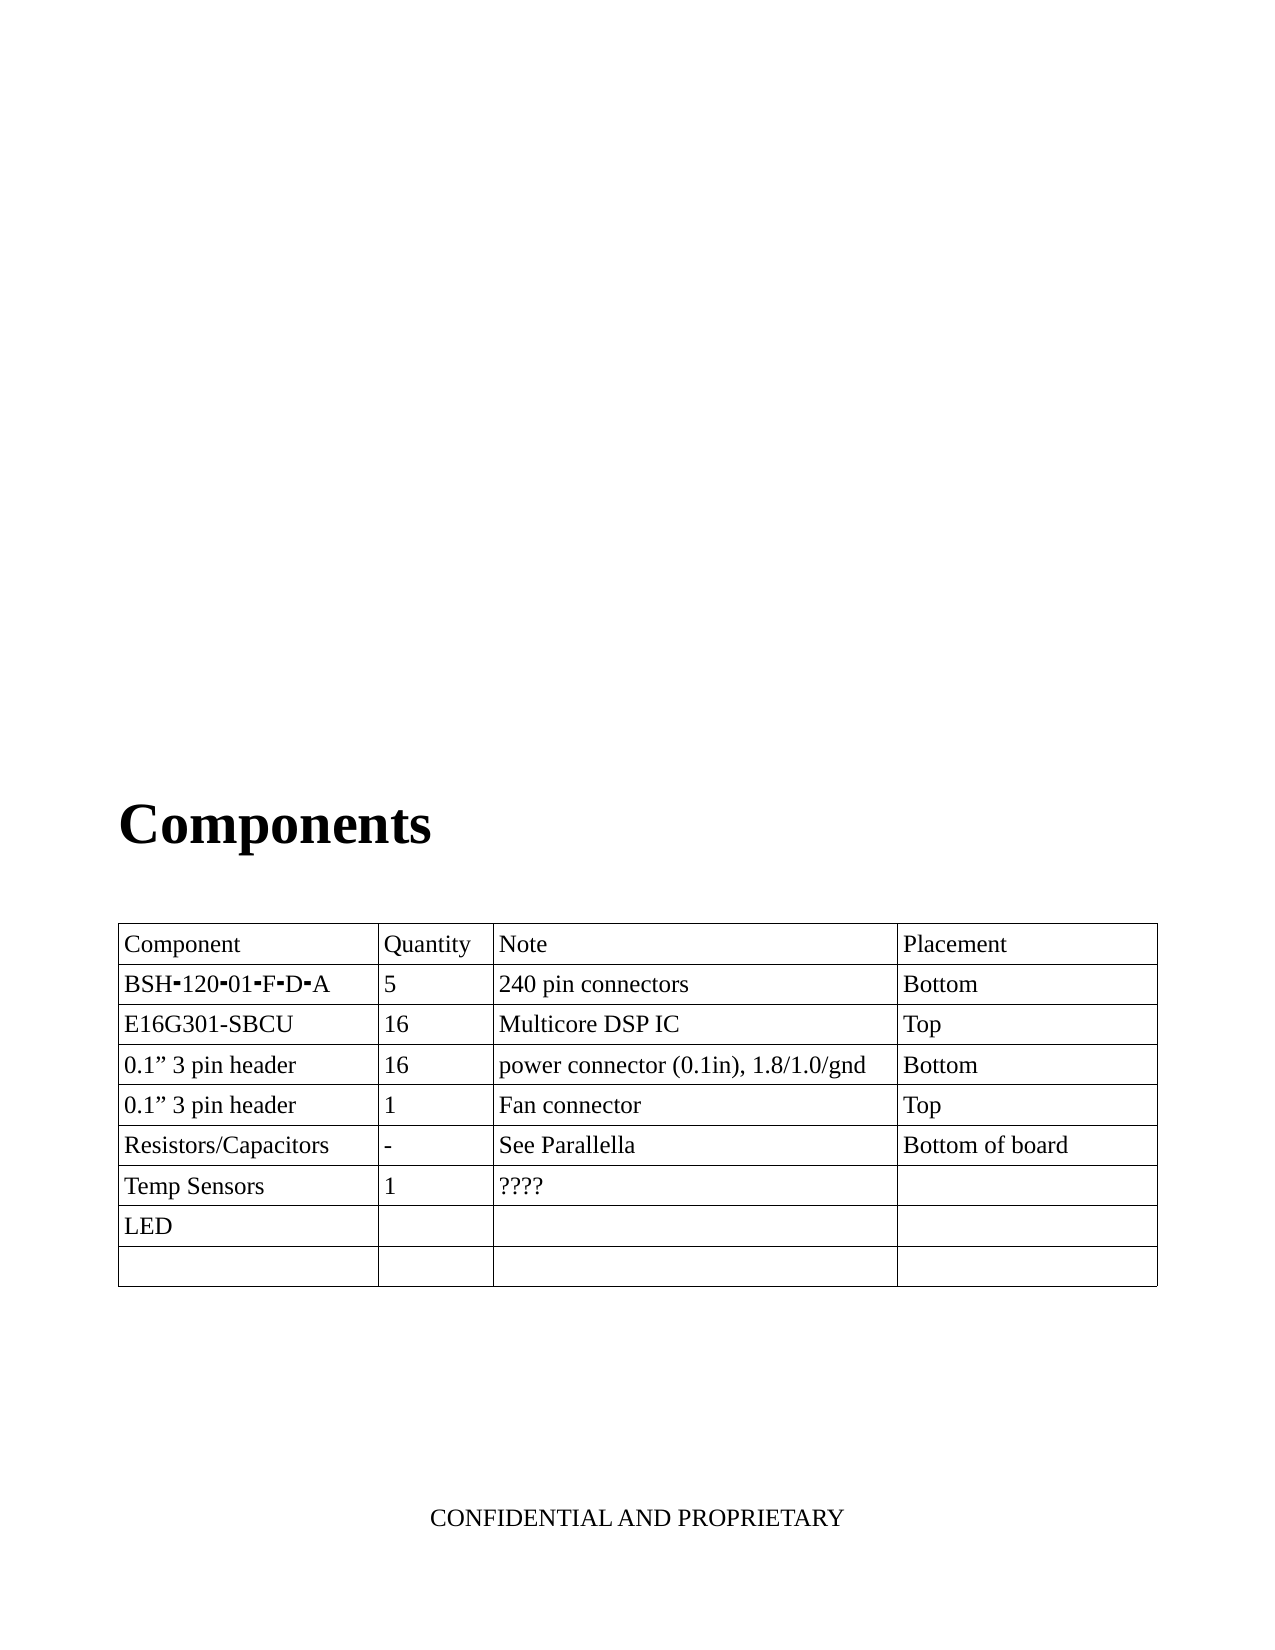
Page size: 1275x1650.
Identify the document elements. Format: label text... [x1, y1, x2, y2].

table_header Note [494, 924, 897, 963]
table_cell [379, 1206, 493, 1246]
table_cell [494, 1247, 897, 1286]
table_cell [898, 1247, 1157, 1286]
table_cell 1 [379, 1085, 493, 1125]
table_header Placement [898, 924, 1157, 963]
table_cell 0.1” 3 pin header [119, 1045, 378, 1084]
table_cell Bottom [898, 965, 1157, 1004]
table_header Component [119, 924, 378, 963]
table_cell Top [898, 1085, 1157, 1125]
table_cell [494, 1206, 897, 1246]
table_cell Bottom [898, 1045, 1157, 1084]
table_cell See Parallella [494, 1126, 897, 1165]
table_cell 16 [379, 1005, 493, 1044]
table_cell - [379, 1126, 493, 1165]
table_cell ???? [494, 1166, 897, 1205]
table_cell Top [898, 1005, 1157, 1044]
table_cell 1 [379, 1166, 493, 1205]
table_cell Resistors/Capacitors [119, 1126, 378, 1165]
table_cell E16G301-SBCU [119, 1005, 378, 1044]
table_header Quantity [379, 924, 493, 963]
text Components [118, 789, 1157, 856]
table_cell 16 [379, 1045, 493, 1084]
table_cell Multicore DSP IC [494, 1005, 897, 1044]
table_cell 5 [379, 965, 493, 1004]
table_cell 240 pin connectors [494, 965, 897, 1004]
table_cell [898, 1206, 1157, 1246]
table_cell 0.1” 3 pin header [119, 1085, 378, 1125]
table_cell power connector (0.1in), 1.8/1.0/gnd [494, 1045, 897, 1084]
table_cell LED [119, 1206, 378, 1246]
table_cell Temp Sensors [119, 1166, 378, 1205]
table_cell [898, 1166, 1157, 1205]
table_cell Bottom of board [898, 1126, 1157, 1165]
table_cell BSH⁃120⁃01⁃F⁃D⁃A [119, 965, 378, 1004]
table_cell [119, 1247, 378, 1286]
table_cell [379, 1247, 493, 1286]
table_cell Fan connector [494, 1085, 897, 1125]
